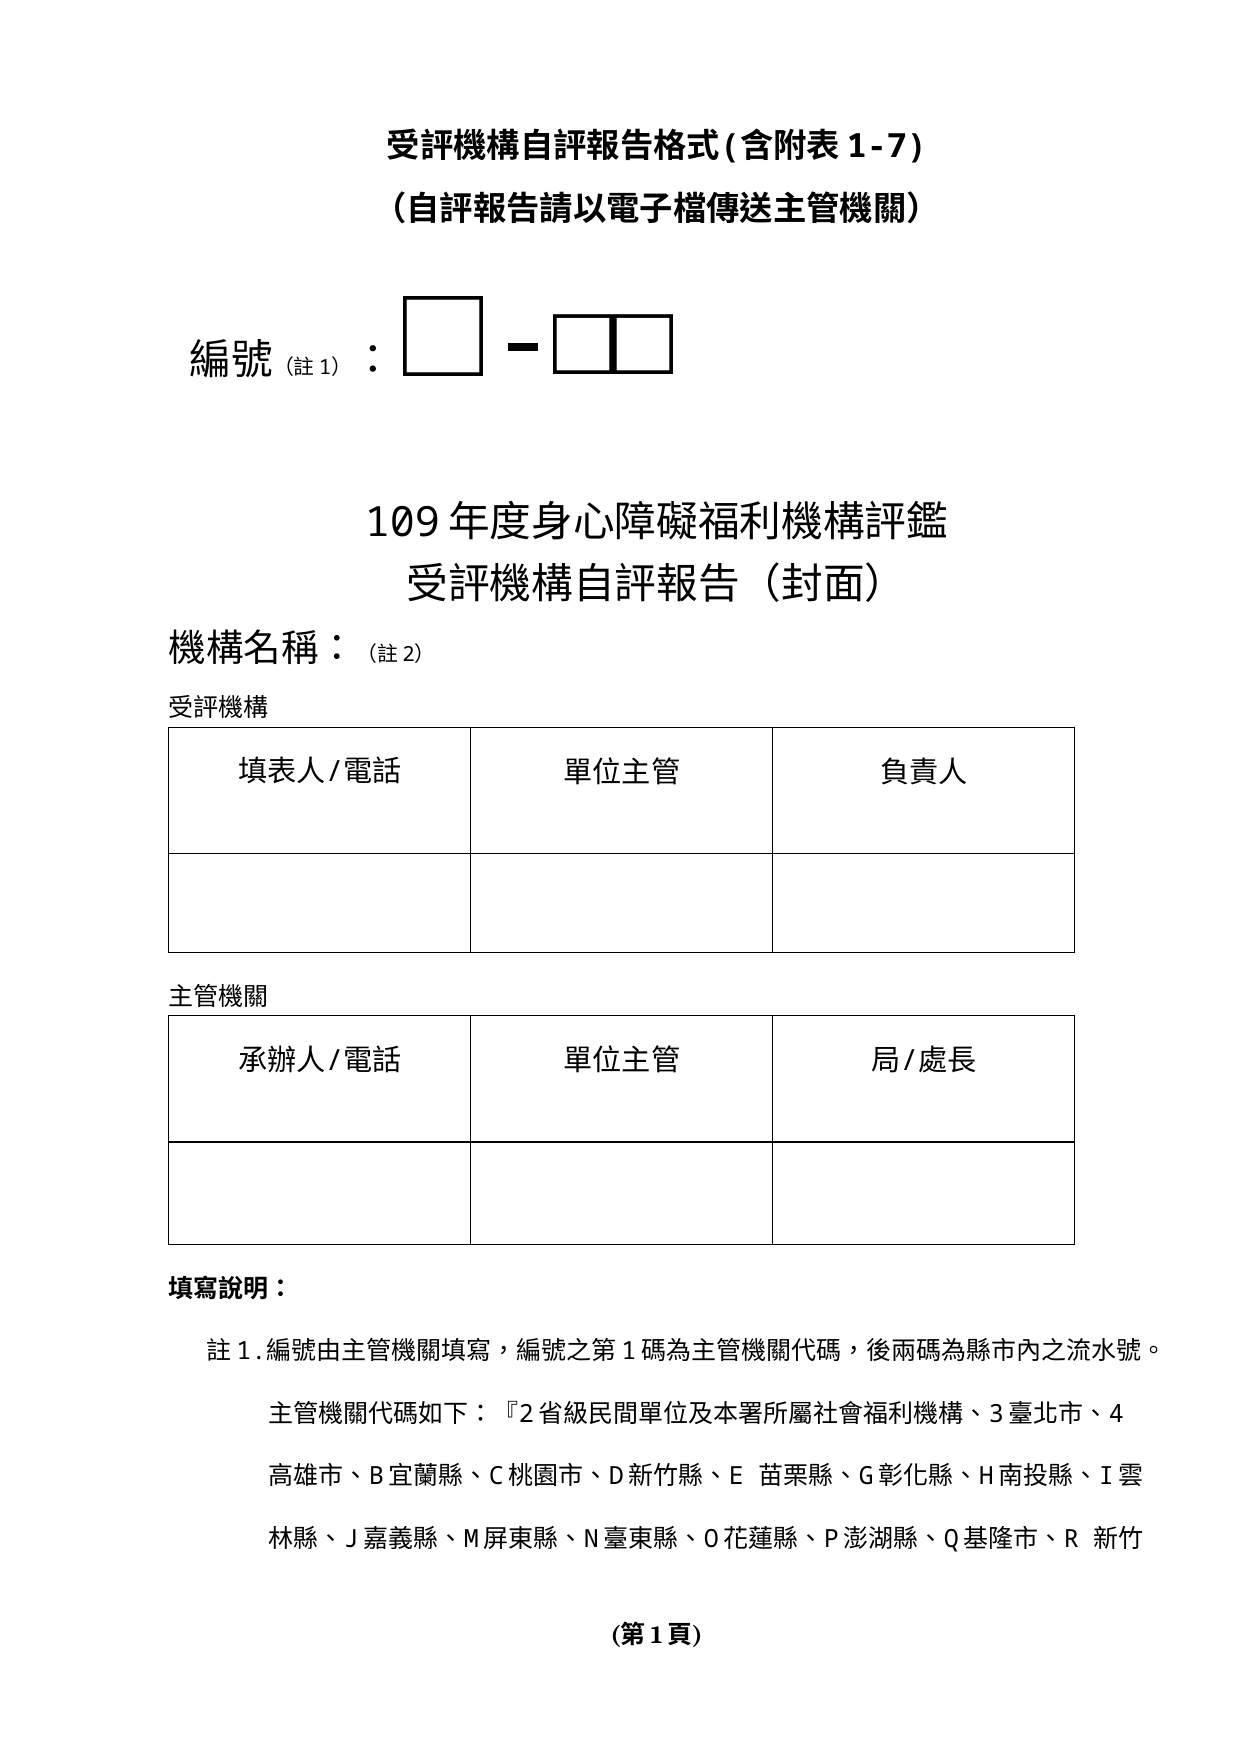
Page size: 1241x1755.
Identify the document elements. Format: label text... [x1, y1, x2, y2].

text 109年度身心障礙福利機構評鑑 [169, 477, 1144, 539]
table_cell [471, 1143, 772, 1244]
text 主管機關 [169, 953, 1144, 1015]
table_cell [773, 1143, 1074, 1244]
table_header 填表人/電話 [169, 728, 470, 853]
text 受評機構自評報告（封面） [169, 539, 1144, 602]
text （自評報告請以電子檔傳送主管機關） [169, 164, 1144, 227]
table_cell [471, 854, 772, 952]
text 受評機構 [169, 664, 1144, 727]
table_header 負責人 [773, 728, 1074, 853]
text 填寫說明： [169, 1245, 1144, 1307]
text 編號（註1）：□-□□ [169, 227, 1144, 414]
table_header 承辦人/電話 [169, 1016, 470, 1141]
text 機構名稱：（註2） [169, 602, 1144, 664]
table_cell [169, 1143, 470, 1244]
text 受評機構自評報告格式(含附表1-7) [169, 102, 1144, 164]
table_cell [169, 854, 470, 952]
table_header 單位主管 [471, 1016, 772, 1141]
text 註1.編號由主管機關填寫，編號之第1碼為主管機關代碼，後兩碼為縣市內之流水號。主管機關代碼如下：『2省級民間單位及本署所屬社會福利機構、3臺北市、4高雄市、B宜蘭縣、C桃園市、D新竹縣、E 苗栗縣、G彰化縣、H南投縣、I雲林縣、J嘉義縣、M屏東縣、N臺東縣、O花蓮縣、P澎湖縣、Q基隆市、R 新竹市、S臺中市、T嘉義市、U臺南市、V金門縣、W連江縣 、X新北市』 [206, 1307, 1144, 1557]
table_cell [773, 854, 1074, 952]
table_header 局/處長 [773, 1016, 1074, 1141]
table_header 單位主管 [471, 728, 772, 853]
